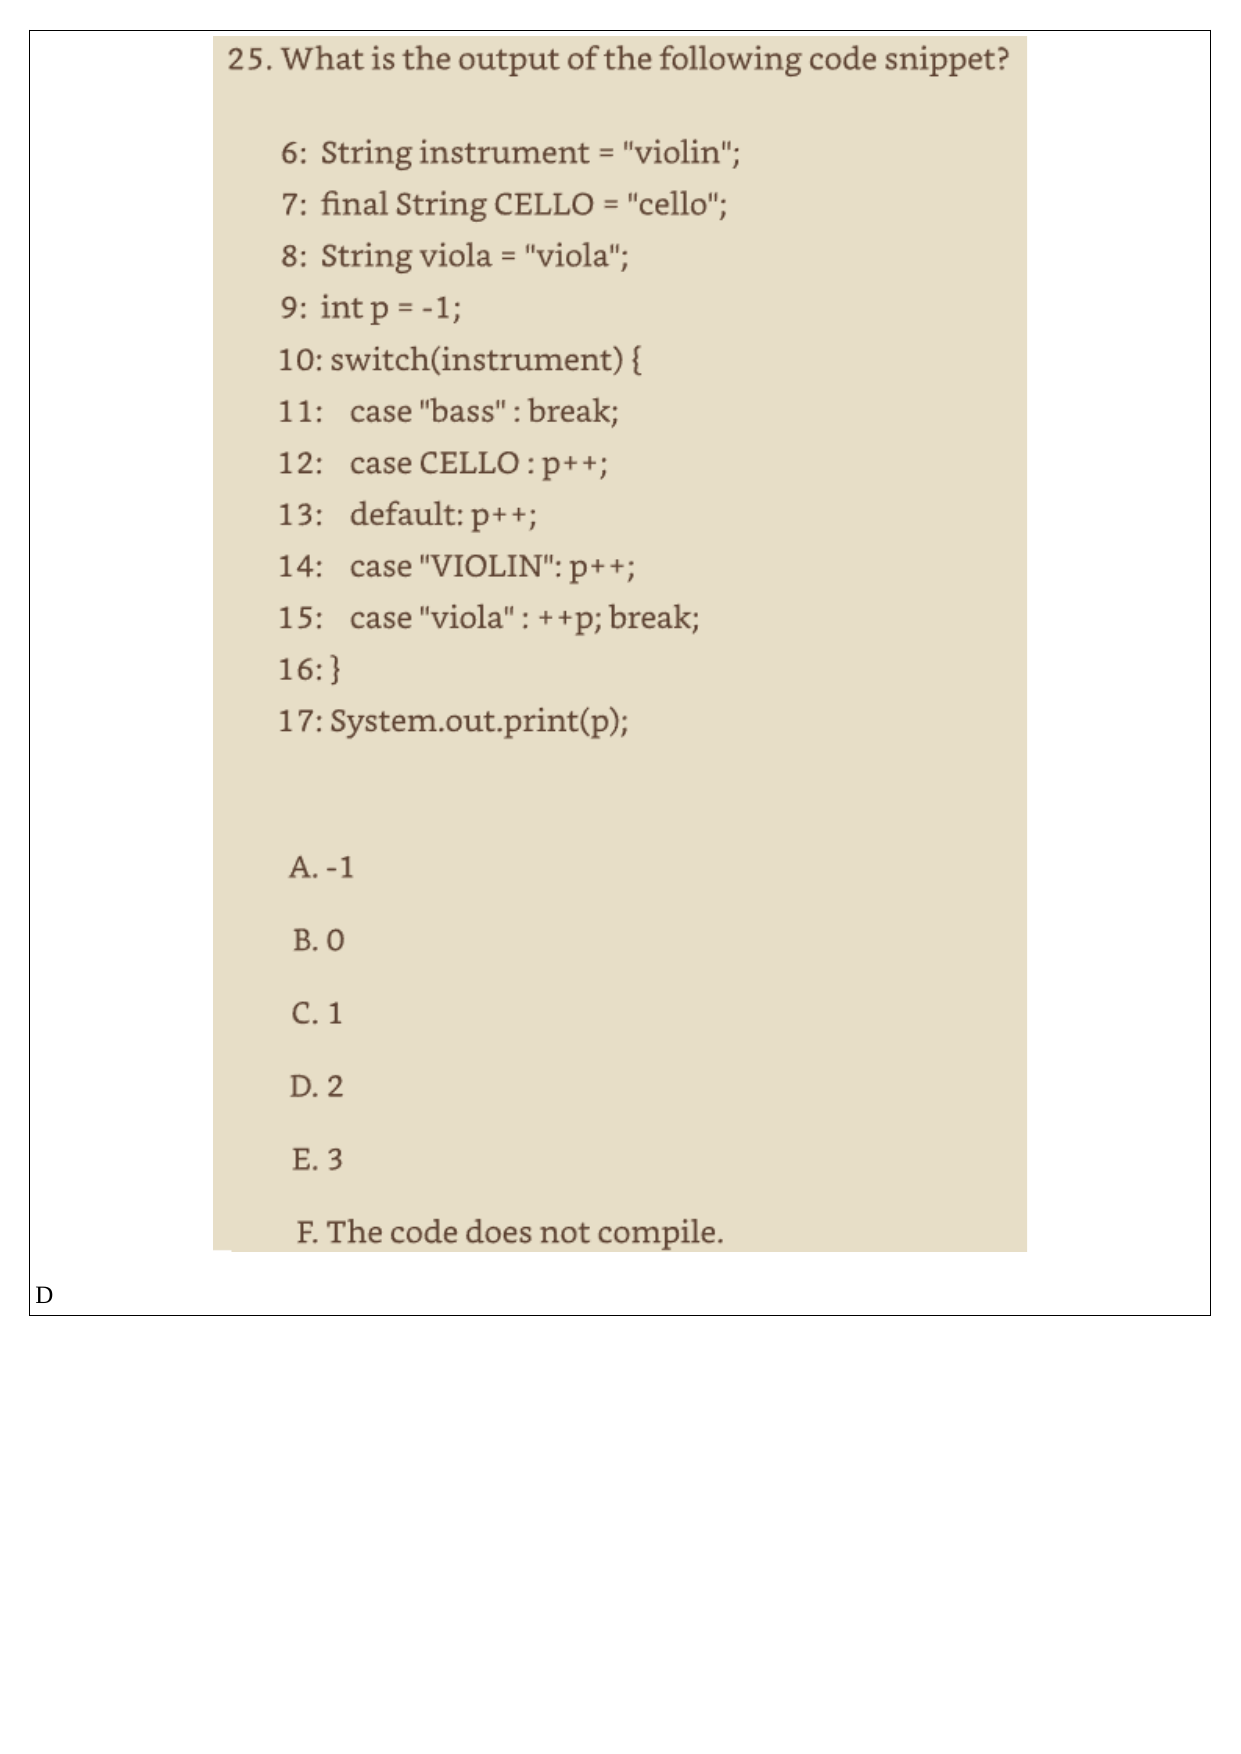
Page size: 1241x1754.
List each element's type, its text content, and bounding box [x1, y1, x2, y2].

picture [213, 36, 1028, 1252]
table_cell D [30, 31, 1210, 1315]
